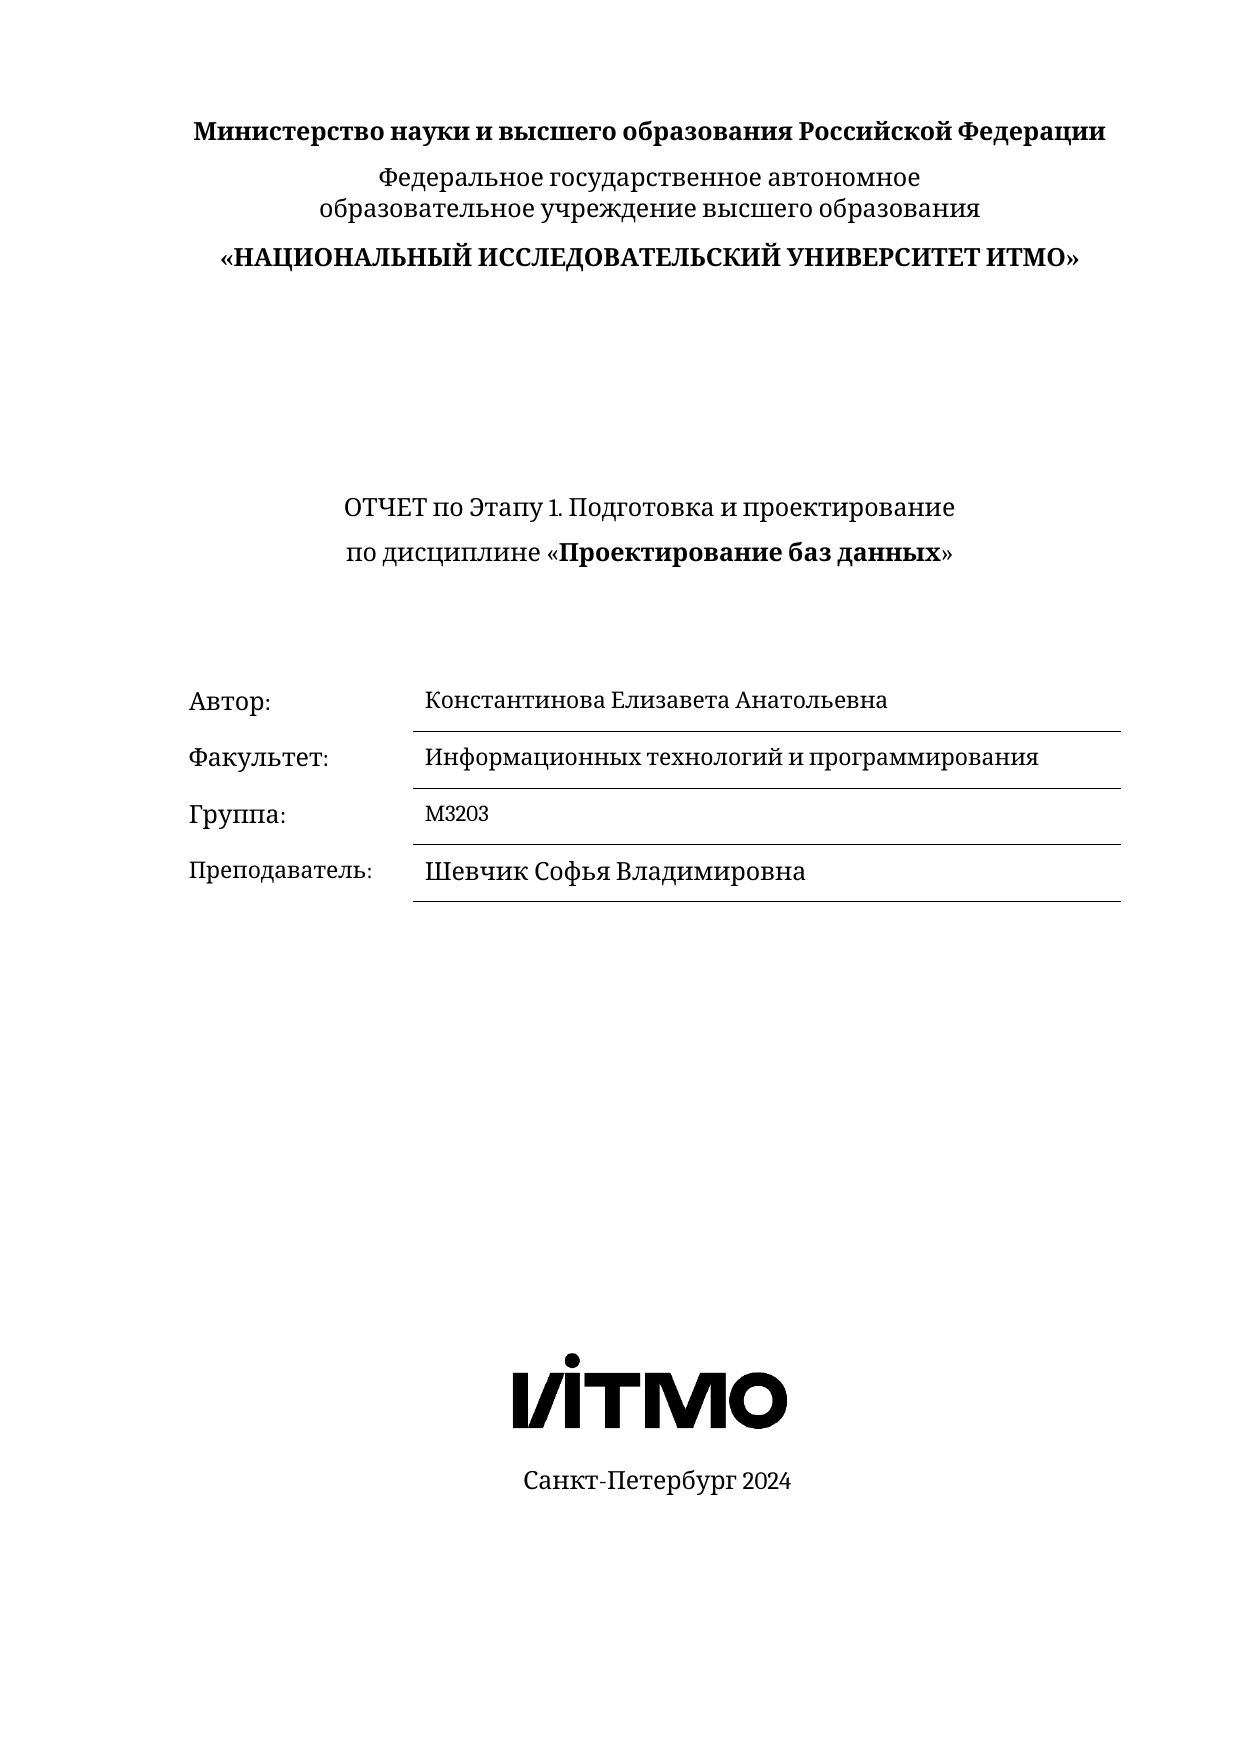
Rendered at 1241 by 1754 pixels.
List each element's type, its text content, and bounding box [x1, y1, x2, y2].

table_cell M3203 [413, 789, 1121, 844]
text по дисциплине «Проектирование баз данных» [177, 539, 1122, 568]
table_header Автор: [177, 675, 413, 731]
table_cell Преподаватель: [177, 844, 413, 901]
text Федеральное государственное автономное [177, 163, 1122, 192]
table_cell Шевчик Софья Владимировна [413, 845, 1121, 901]
table_cell Группа: [177, 788, 413, 844]
text «НАЦИОНАЛЬНЫЙ ИССЛЕДОВАТЕЛЬСКИЙ УНИВЕРСИТЕТ ИТМО» [177, 244, 1122, 273]
text Министерство науки и высшего образования Российской Федерации [177, 118, 1122, 147]
text образовательное учреждение высшего образования [177, 194, 1122, 223]
table_header Константинова Елизавета Анатольевна [413, 675, 1121, 731]
text Санкт-Петербург 2024 [177, 1467, 1122, 1495]
table_cell Информационных технологий и программирования [413, 732, 1121, 787]
table_cell Факультет: [177, 731, 413, 787]
picture [499, 1331, 800, 1450]
text ОТЧЕТ по Этапу 1. Подготовка и проектирование [177, 494, 1122, 522]
